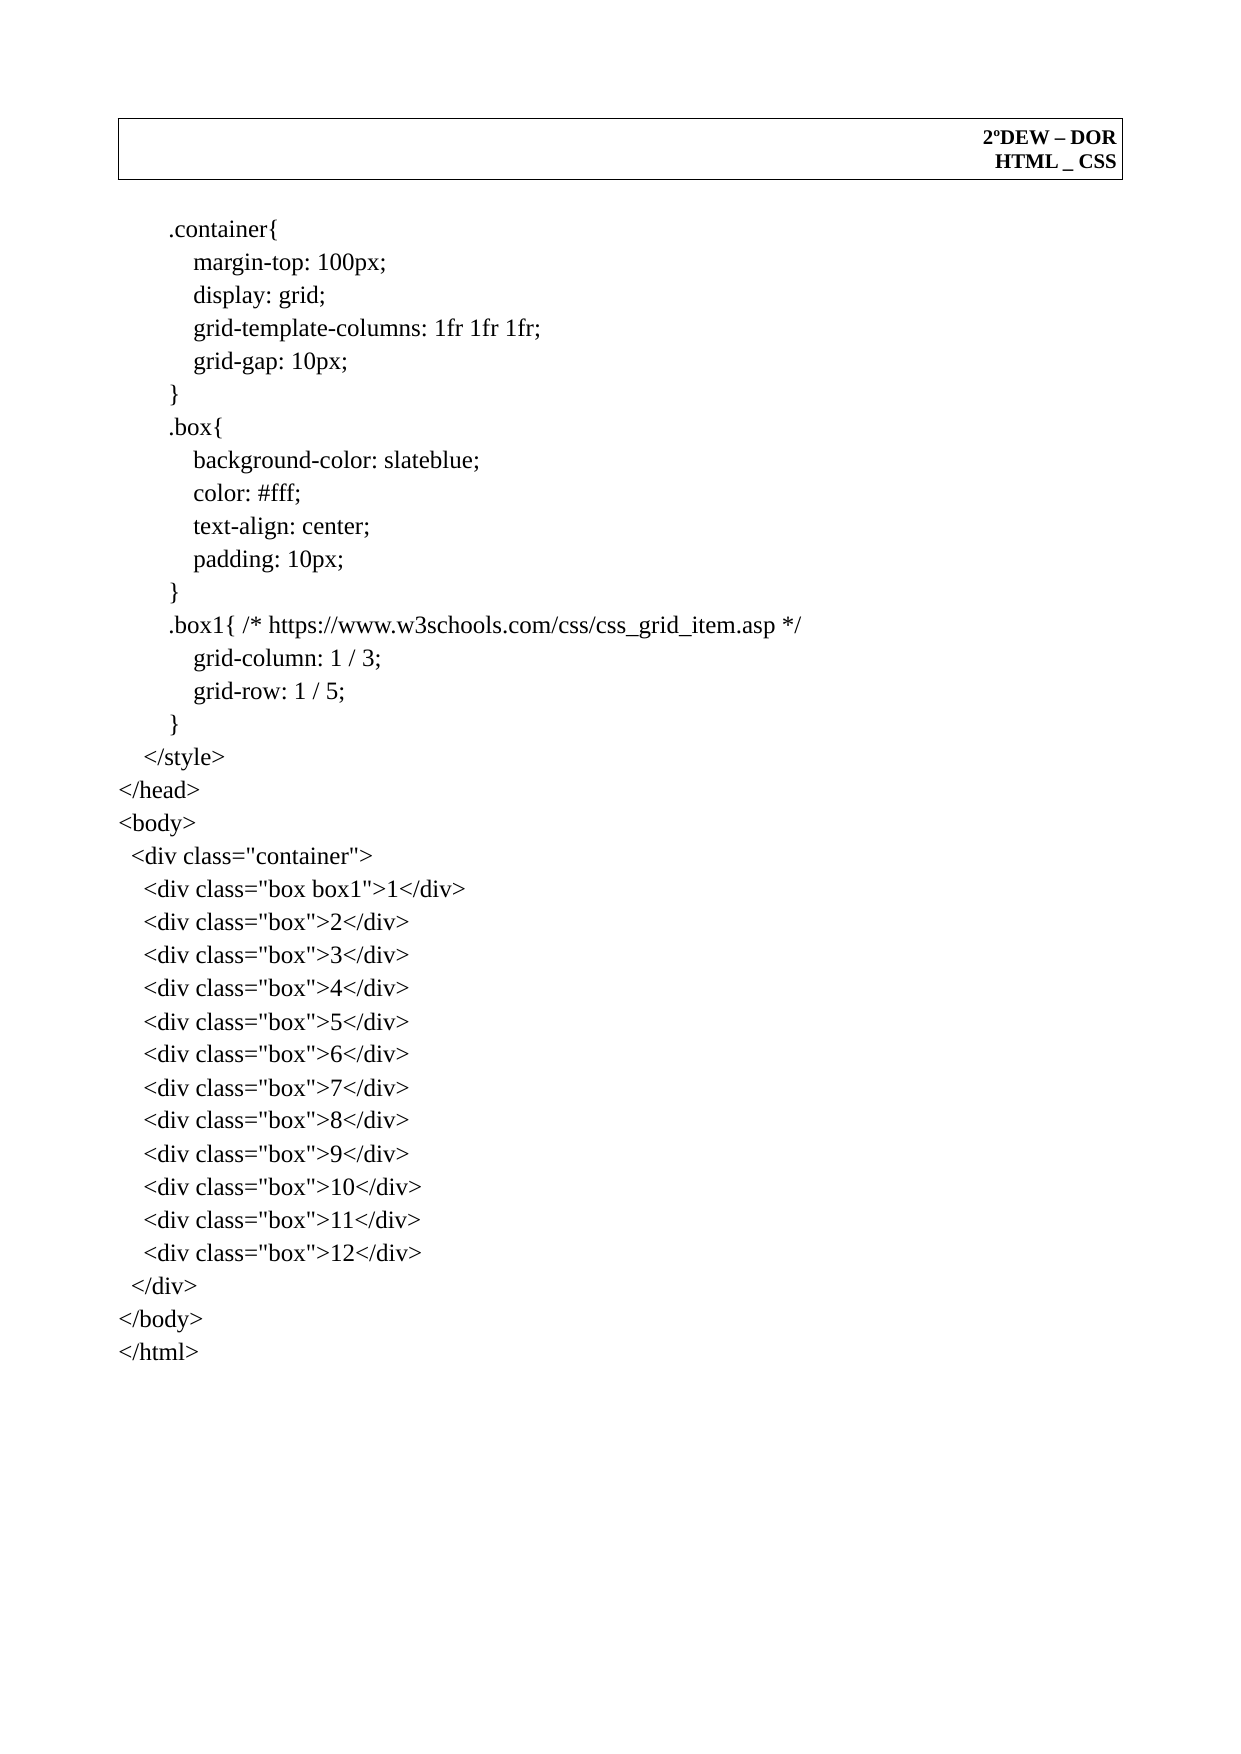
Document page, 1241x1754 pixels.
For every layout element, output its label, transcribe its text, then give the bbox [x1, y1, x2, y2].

text .container{ [118, 214, 1122, 243]
text <div class="box">11</div> [118, 1205, 1122, 1233]
text <div class="box">10</div> [118, 1172, 1122, 1200]
text </body> [118, 1304, 1122, 1332]
text } [118, 379, 1122, 408]
text </head> [118, 775, 1122, 804]
text } [118, 709, 1122, 738]
text grid-template-columns: 1fr 1fr 1fr; [118, 313, 1122, 342]
text grid-column: 1 / 3; [118, 643, 1122, 672]
text <div class="box">3</div> [118, 941, 1122, 969]
text <div class="box">4</div> [118, 973, 1122, 1002]
text <div class="box">7</div> [118, 1073, 1122, 1101]
text display: grid; [118, 280, 1122, 309]
text color: #fff; [118, 478, 1122, 507]
text .box1{ /* https://www.w3schools.com/css/css_grid_item.asp */ [118, 610, 1122, 639]
text <div class="box">2</div> [118, 907, 1122, 936]
text <div class="box">5</div> [118, 1007, 1122, 1035]
text <div class="box">12</div> [118, 1238, 1122, 1266]
text .box{ [118, 412, 1122, 441]
text <div class="box">6</div> [118, 1039, 1122, 1068]
text margin-top: 100px; [118, 247, 1122, 276]
text grid-gap: 10px; [118, 346, 1122, 375]
text text-align: center; [118, 511, 1122, 540]
text </style> [118, 742, 1122, 771]
text grid-row: 1 / 5; [118, 676, 1122, 705]
text <div class="container"> [118, 841, 1122, 870]
text <div class="box box1">1</div> [118, 874, 1122, 903]
text padding: 10px; [118, 544, 1122, 573]
text background-color: slateblue; [118, 445, 1122, 474]
text <div class="box">9</div> [118, 1139, 1122, 1167]
text <body> [118, 808, 1122, 837]
text <div class="box">8</div> [118, 1106, 1122, 1134]
text } [118, 577, 1122, 606]
text </div> [118, 1271, 1122, 1299]
text </html> [118, 1337, 1122, 1366]
